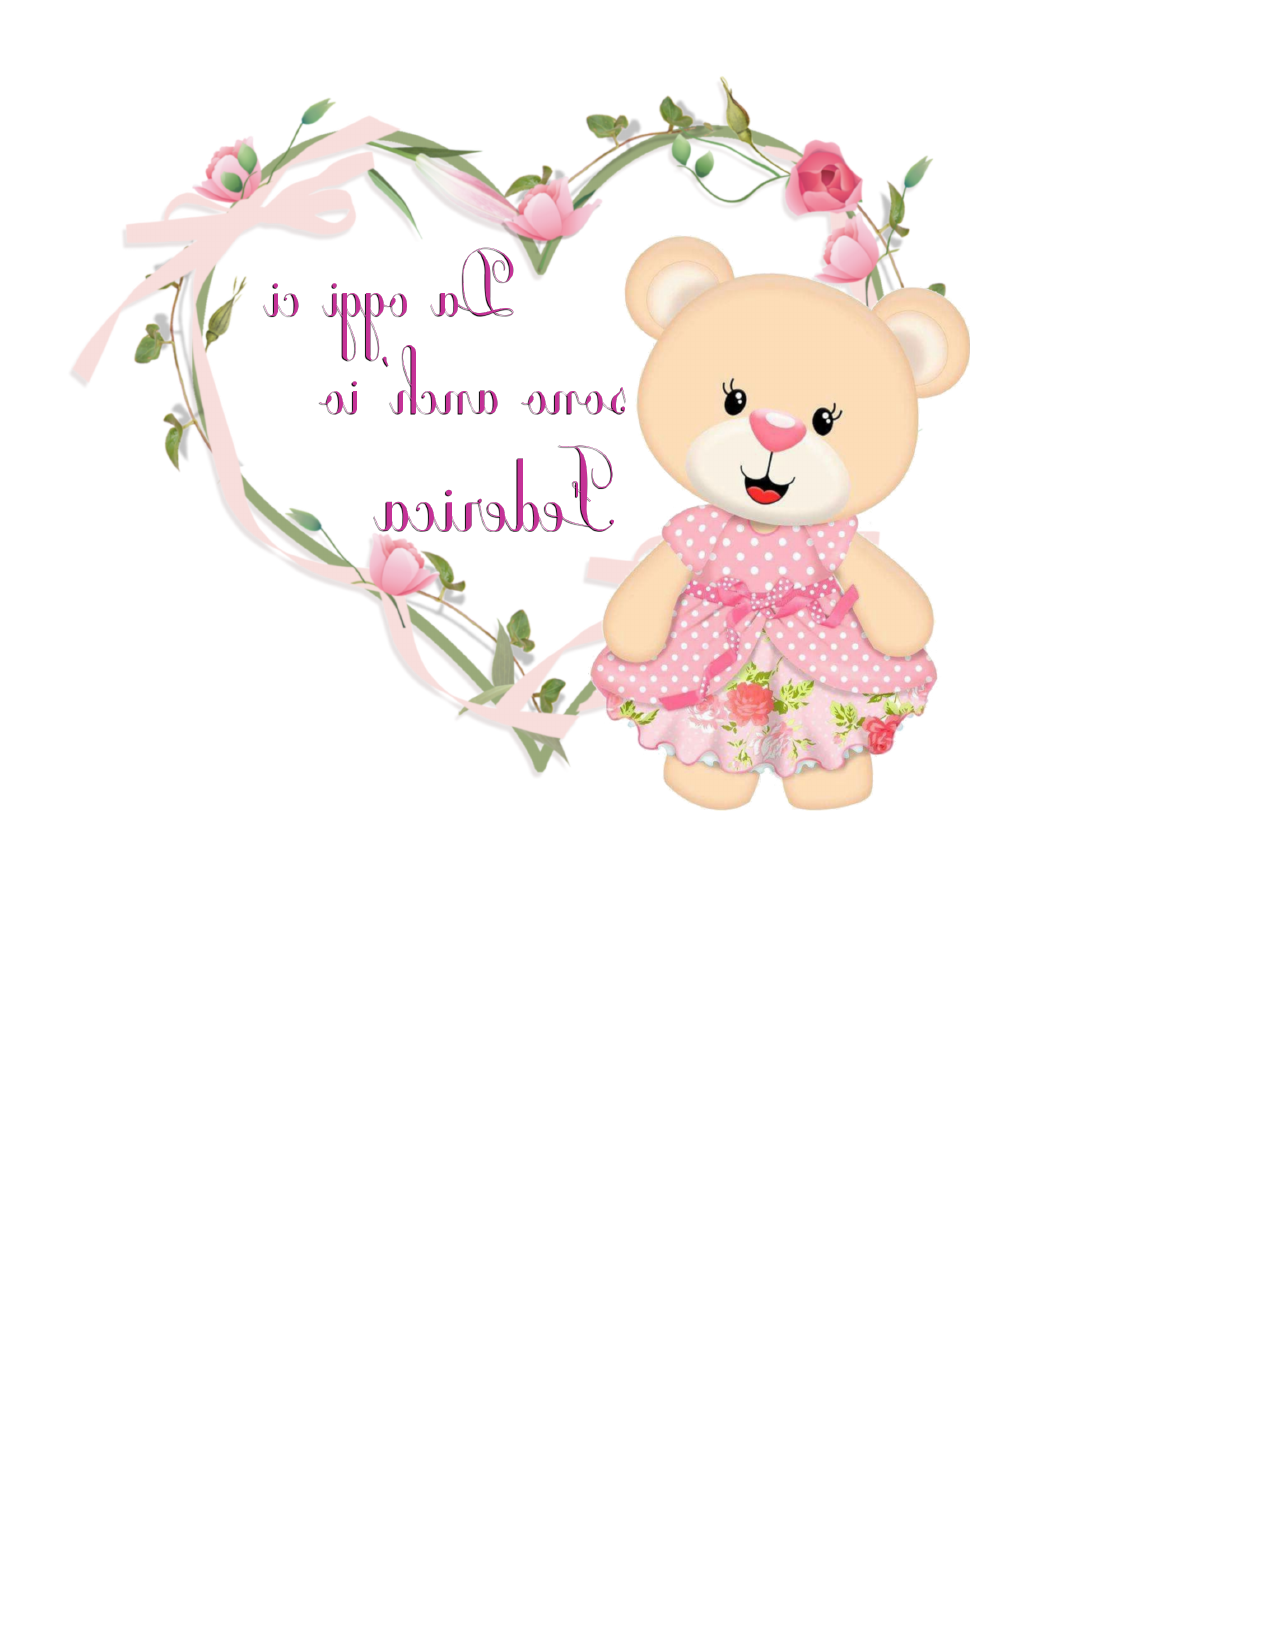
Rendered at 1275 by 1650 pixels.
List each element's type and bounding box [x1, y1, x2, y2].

picture [67, 59, 970, 827]
